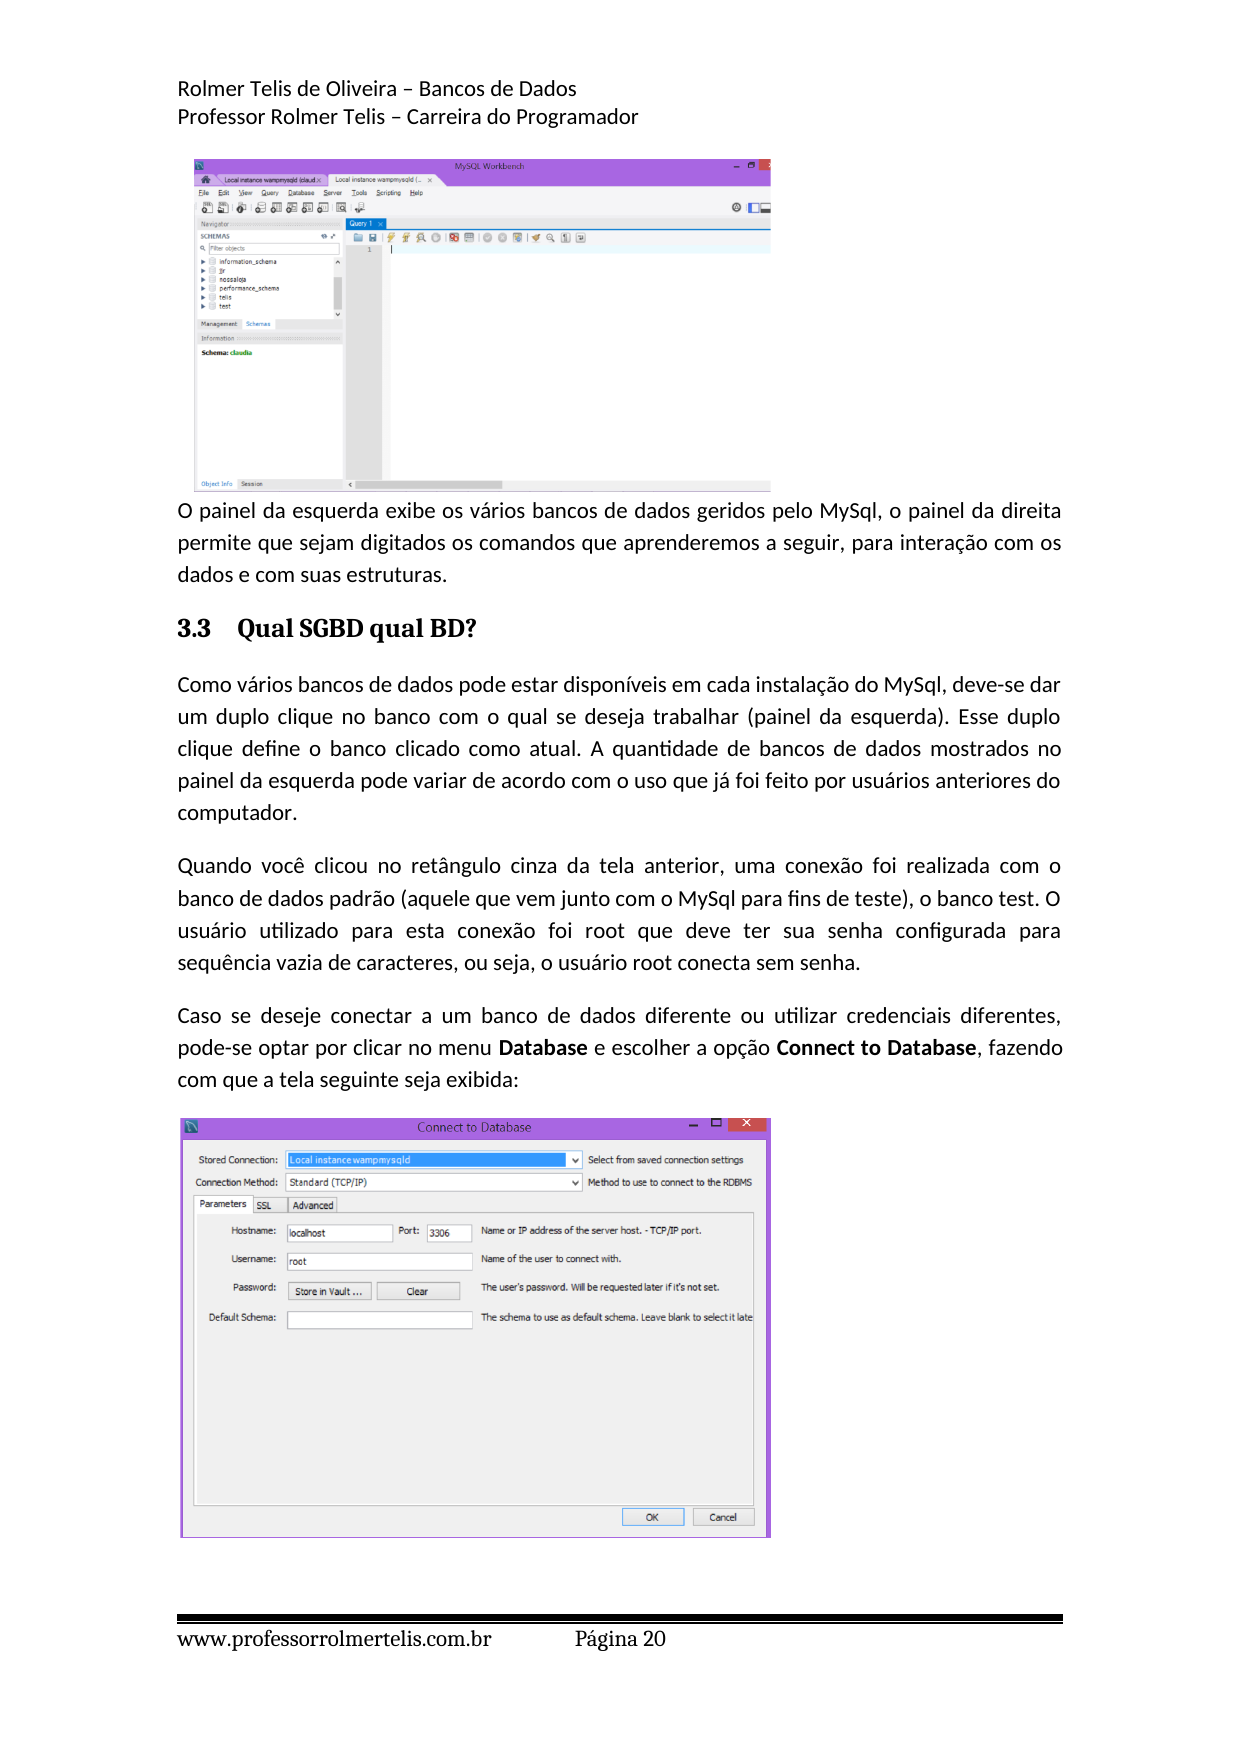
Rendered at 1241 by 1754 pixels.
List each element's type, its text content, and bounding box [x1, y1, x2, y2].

text Como vários bancos de dados pode estar disponíveis em cada instalação do MySql, deve-se dar um duplo clique no banco com o qual se deseja trabalhar (painel da esquerda). Esse duplo clique define o banco clicado como atual. A quantidade de bancos de dados mostrados no painel da esquerda pode variar de acordo com o uso que já foi feito por usuários anteriores do computador. [177, 670, 1063, 826]
subtitle Qual SGBD qual BD? [177, 613, 1063, 644]
text O painel da esquerda exibe os vários bancos de dados geridos pelo MySql, o painel da direita permite que sejam digitados os comandos que aprenderemos a seguir, para interação com os dados e com suas estruturas. [177, 158, 1063, 588]
picture [180, 1118, 771, 1538]
picture [180, 159, 771, 492]
text Caso se deseje conectar a um banco de dados diferente ou utilizar credenciais diferentes, pode-se optar por clicar no menu Database e escolher a opção Connect to Database, fazendo com que a tela seguinte seja exibida: [177, 1001, 1063, 1093]
text Quando você clicou no retângulo cinza da tela anterior, uma conexão foi realizada com o banco de dados padrão (aquele que vem junto com o MySql para fins de teste), o banco test. O usuário utilizado para esta conexão foi root que deve ter sua senha configurada para sequência vazia de caracteres, ou seja, o usuário root conecta sem senha. [177, 851, 1063, 976]
